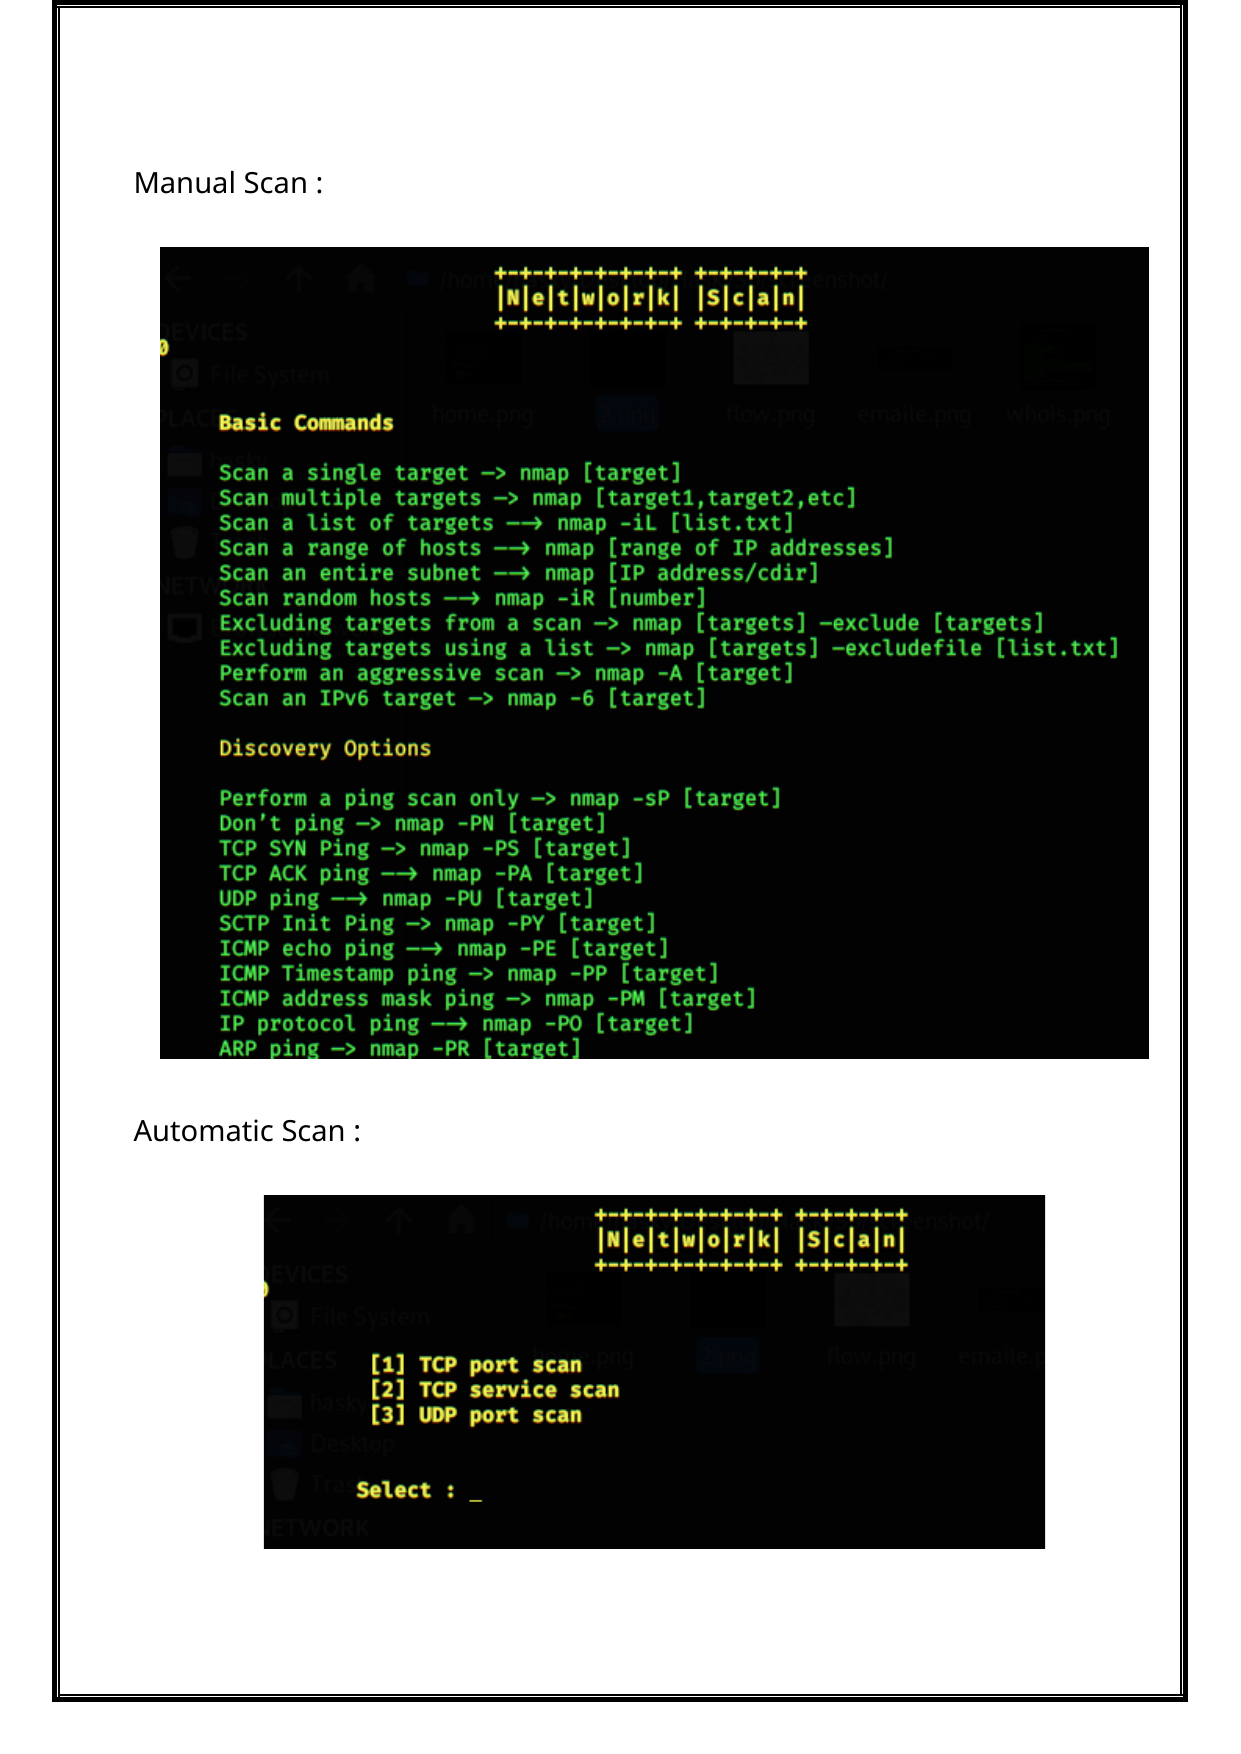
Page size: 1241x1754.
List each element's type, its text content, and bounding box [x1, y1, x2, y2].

picture [160, 247, 1149, 1059]
picture [263, 1195, 1045, 1549]
list Automatic Scan : [133, 1110, 1176, 1150]
list Manual Scan : [133, 162, 1176, 202]
